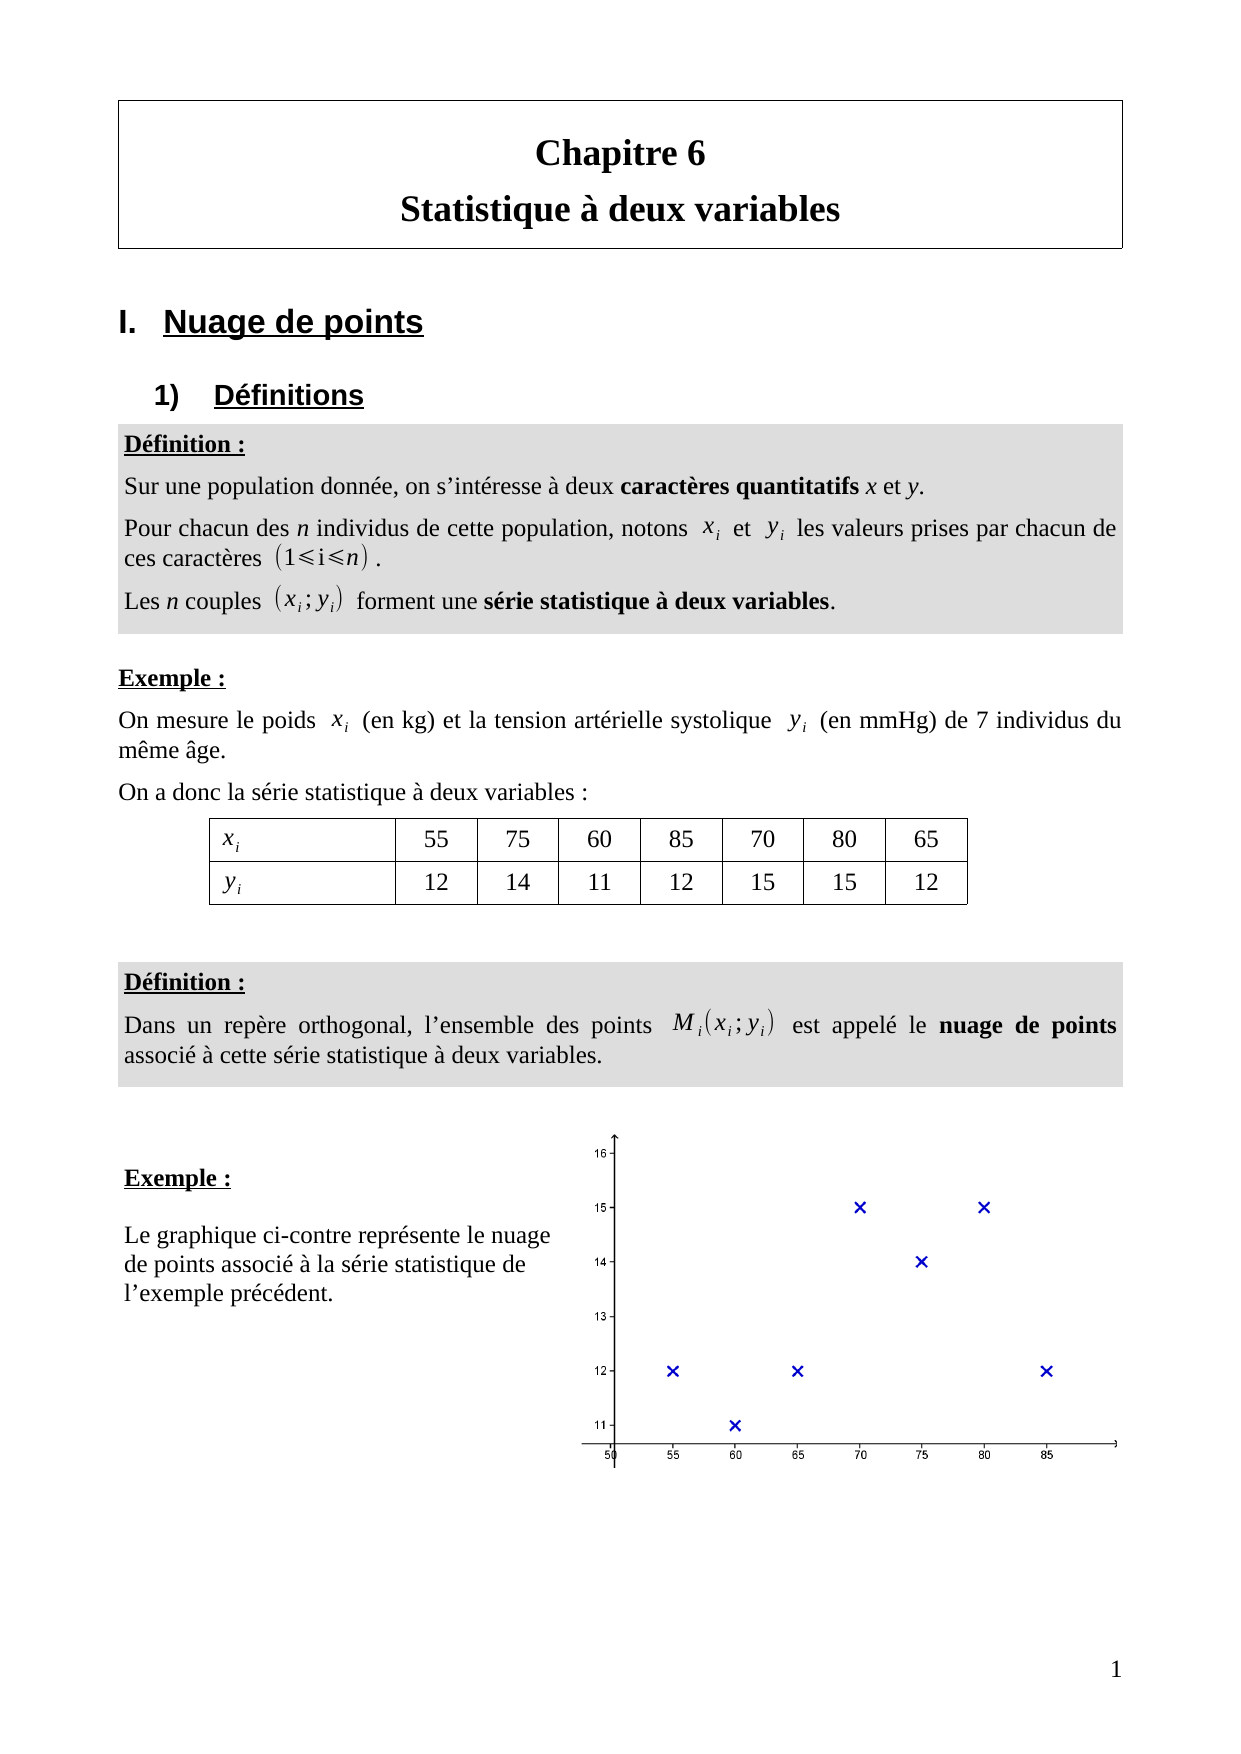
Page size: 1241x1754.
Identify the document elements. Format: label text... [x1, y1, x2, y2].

table_header 85 [641, 819, 722, 861]
table_header [576, 1128, 1123, 1502]
table_cell 12 [641, 862, 722, 904]
subtitle Définitions [153, 378, 1122, 411]
table_cell 14 [478, 862, 558, 904]
table_header 65 [886, 819, 967, 861]
table_cell 15 [804, 862, 885, 904]
table_header Chapitre 6 Statistique à deux variables [119, 101, 1122, 248]
text On a donc la série statistique à deux variables : [118, 777, 1122, 806]
table_header Exemple : Le graphique ci-contre représente le nuage de points associé à la série statistique de l’exemple précédent. [118, 1128, 576, 1502]
table_header [210, 819, 395, 861]
table_cell 15 [723, 862, 803, 904]
table_cell 12 [396, 862, 477, 904]
table_cell [210, 862, 395, 904]
table_header 70 [723, 819, 803, 861]
text On mesure le poids (en kg) et la tension artérielle systolique (en mmHg) de 7 individus du même âge. [118, 704, 1122, 764]
table_cell 11 [559, 862, 640, 904]
table_header 80 [804, 819, 885, 861]
table_header Définition : Sur une population donnée, on s’intéresse à deux caractères quantitatifs x et y. Pour chacun des n individus de cette population, notons et les valeurs prises par chacun de ces caractères . Les n couples forment une série statistique à deux variables. [118, 424, 1123, 634]
table_header 55 [396, 819, 477, 861]
table_header 75 [478, 819, 558, 861]
table_cell 12 [886, 862, 967, 904]
table_header 60 [559, 819, 640, 861]
table_header Définition : Dans un repère orthogonal, l’ensemble des points est appelé le nuage de points associé à cette série statistique à deux variables. [118, 962, 1123, 1087]
subtitle Nuage de points [118, 302, 1122, 340]
text Exemple : [118, 663, 1122, 692]
